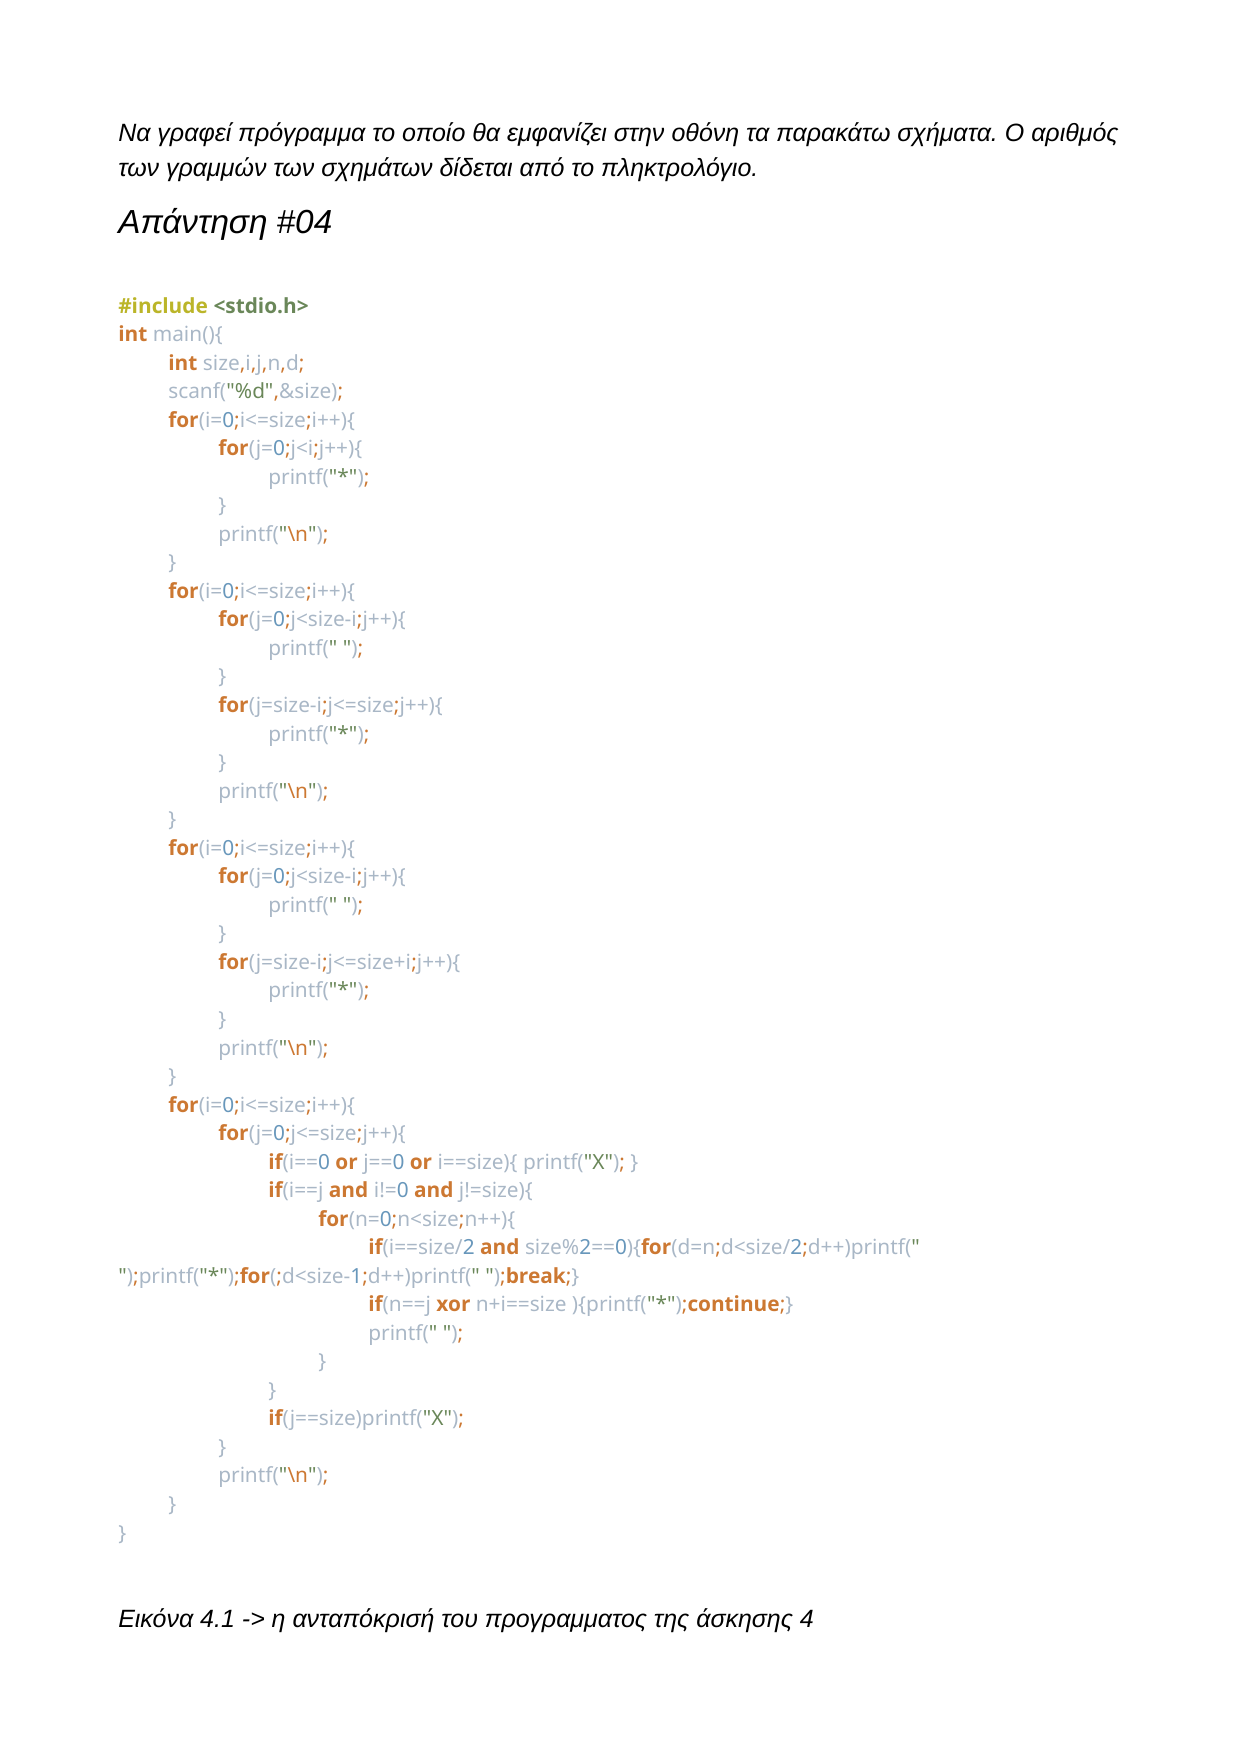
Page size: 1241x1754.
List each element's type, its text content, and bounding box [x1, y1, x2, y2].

text printf("\n"); [118, 1461, 1122, 1489]
text } [118, 1432, 1122, 1461]
text for(i=0;i<=size;i++){ [118, 405, 1122, 433]
text for(j=0;j<=size;j++){ [118, 1118, 1122, 1147]
text if(n==j xor n+i==size ){printf("*");continue;} [118, 1289, 1122, 1318]
text } [118, 1004, 1122, 1033]
text Να γραφεί πρόγραμμα το οποίο θα εμφανίζει στην οθόνη τα παρακάτω σχήματα. Ο αριθμός των γραμμών των σχημάτων δίδεται από το πληκτρολόγιο. [118, 118, 1122, 181]
text } [118, 1375, 1122, 1403]
text if(i==0 or j==0 or i==size){ printf("X"); } [118, 1147, 1122, 1175]
text } [118, 490, 1122, 519]
text for(j=0;j<size-i;j++){ [118, 861, 1122, 890]
text for(n=0;n<size;n++){ [118, 1204, 1122, 1232]
text for(j=size-i;j<=size;j++){ [118, 690, 1122, 719]
text printf(" "); [118, 1318, 1122, 1346]
text for(i=0;i<=size;i++){ [118, 833, 1122, 861]
text printf("\n"); [118, 1033, 1122, 1061]
text int main(){ [118, 319, 1122, 348]
text #include <stdio.h> [118, 291, 1122, 319]
text if(i==size/2 and size%2==0){for(d=n;d<size/2;d++)printf(" ");printf("*");for(;d<size-1;d++)printf(" ");break;} [118, 1232, 1122, 1289]
text printf("\n"); [118, 776, 1122, 804]
text } [118, 1346, 1122, 1375]
text if(j==size)printf("X"); [118, 1403, 1122, 1432]
text for(i=0;i<=size;i++){ [118, 1090, 1122, 1118]
text } [118, 1061, 1122, 1090]
text printf("*"); [118, 719, 1122, 747]
text if(i==j and i!=0 and j!=size){ [118, 1175, 1122, 1204]
text scanf("%d",&size); [118, 376, 1122, 405]
text } [118, 747, 1122, 776]
text Απάντηση #04 [118, 202, 1122, 240]
text int size,i,j,n,d; [118, 348, 1122, 376]
text printf("*"); [118, 462, 1122, 490]
text printf(" "); [118, 890, 1122, 918]
text printf(" "); [118, 633, 1122, 662]
text Εικόνα 4.1 -> η ανταπόκρισή του προγραμματος της άσκησης 4 [118, 1604, 1122, 1633]
text } [118, 662, 1122, 690]
text for(j=0;j<i;j++){ [118, 433, 1122, 462]
text } [118, 1518, 1122, 1546]
text printf("\n"); [118, 519, 1122, 547]
text for(j=0;j<size-i;j++){ [118, 604, 1122, 633]
text } [118, 918, 1122, 947]
text } [118, 804, 1122, 833]
text for(i=0;i<=size;i++){ [118, 576, 1122, 604]
text for(j=size-i;j<=size+i;j++){ [118, 947, 1122, 976]
text printf("*"); [118, 976, 1122, 1004]
text } [118, 1489, 1122, 1518]
text } [118, 547, 1122, 576]
